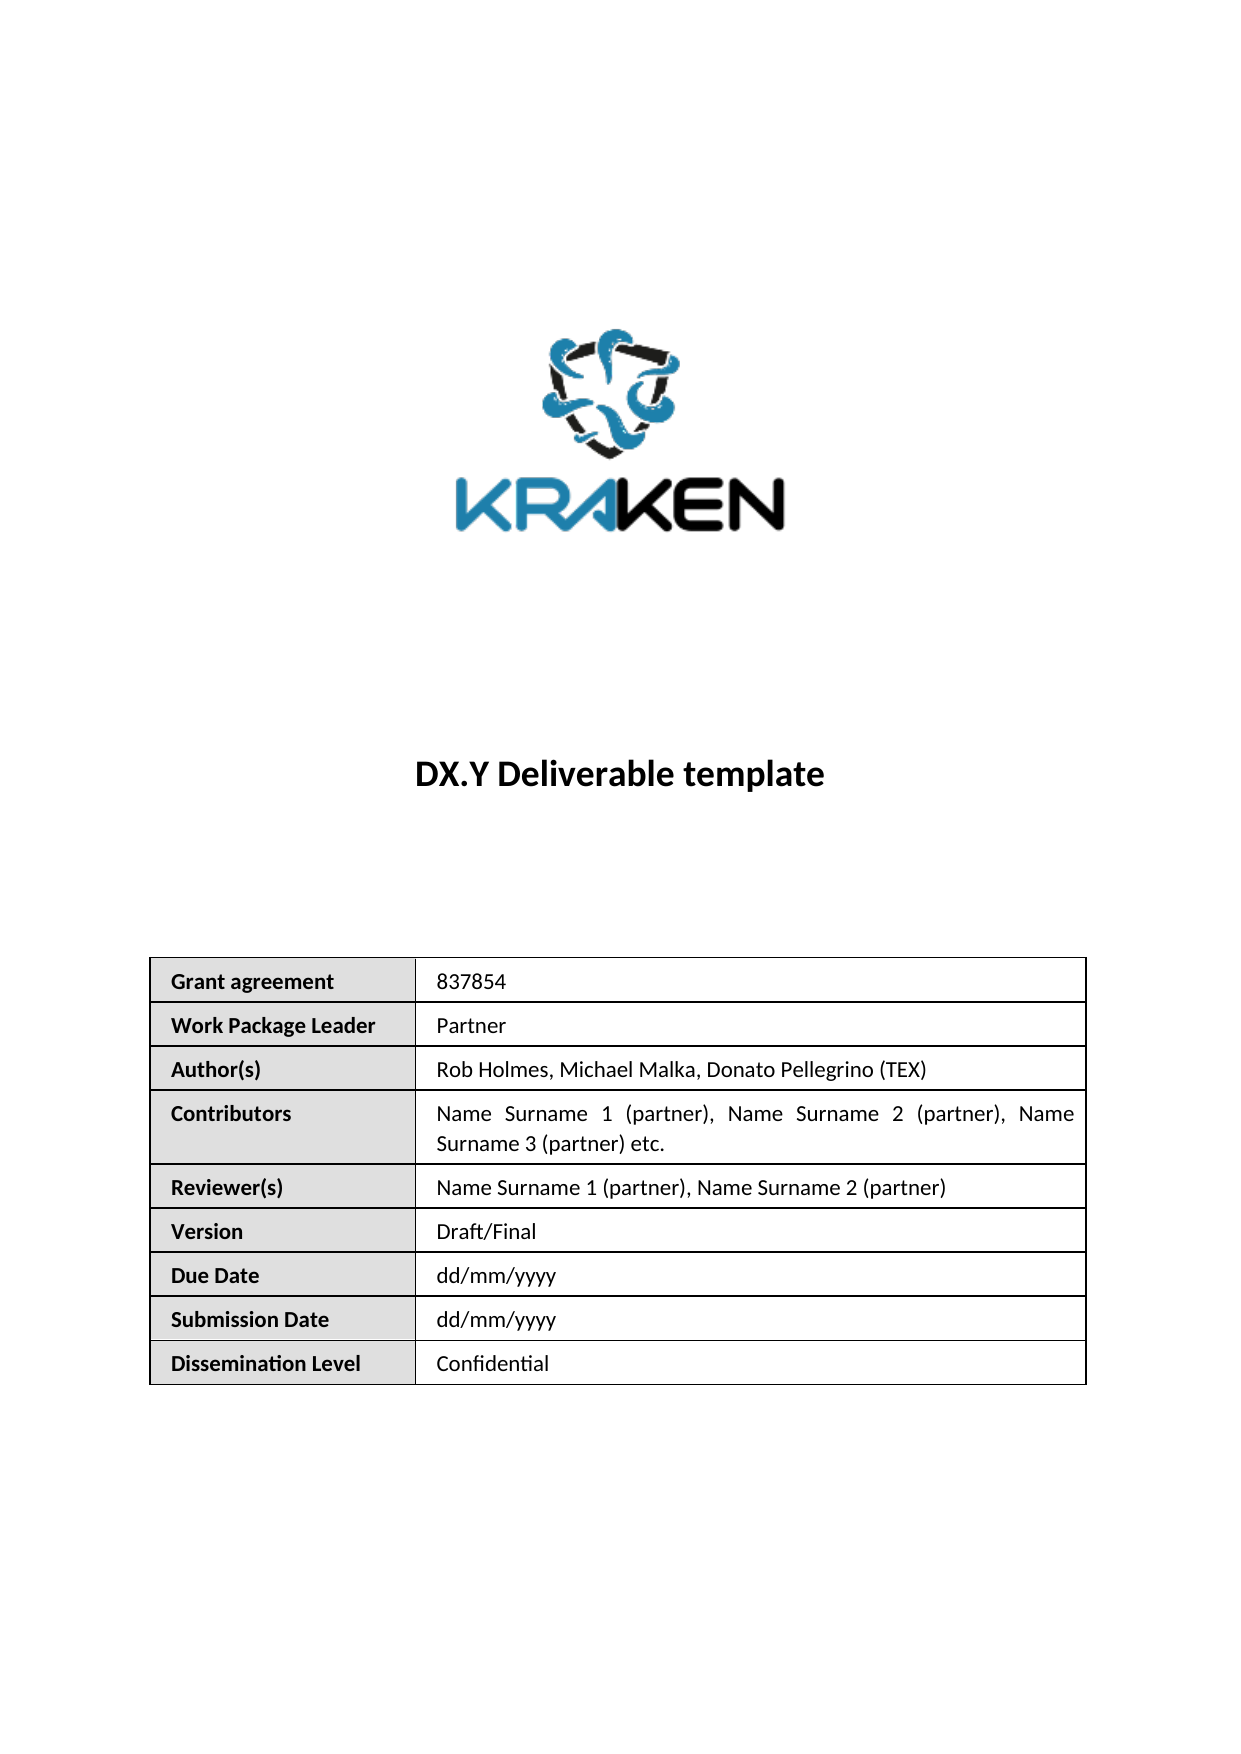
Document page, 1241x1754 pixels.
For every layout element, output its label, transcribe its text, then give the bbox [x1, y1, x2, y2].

table_cell Draft/Final [416, 1209, 1085, 1251]
picture [403, 310, 833, 552]
table_cell Version [151, 1209, 415, 1251]
table_cell Name Surname 1 (partner), Name Surname 2 (partner) [416, 1165, 1085, 1207]
table_header Grant agreement [151, 958, 415, 1001]
table_cell dd/mm/yyyy [416, 1297, 1085, 1339]
table_cell Work Package Leader [151, 1003, 415, 1045]
table_cell dd/mm/yyyy [416, 1253, 1085, 1295]
table_header 837854 [416, 958, 1085, 1001]
table_cell Rob Holmes, Michael Malka, Donato Pellegrino (TEX) [416, 1047, 1085, 1089]
table_cell Partner [416, 1003, 1085, 1045]
table_cell Name Surname 1 (partner), Name Surname 2 (partner), Name Surname 3 (partner) etc. [416, 1091, 1085, 1163]
text DX.Y Deliverable template [150, 750, 1090, 796]
table_cell Contributors [151, 1091, 415, 1163]
table_cell Author(s) [151, 1047, 415, 1089]
table_cell Submission Date [151, 1297, 415, 1339]
table_cell Reviewer(s) [151, 1165, 415, 1207]
table_cell Dissemination Level [151, 1341, 415, 1384]
table_cell Confidential [416, 1341, 1085, 1384]
table_cell Due Date [151, 1253, 415, 1295]
